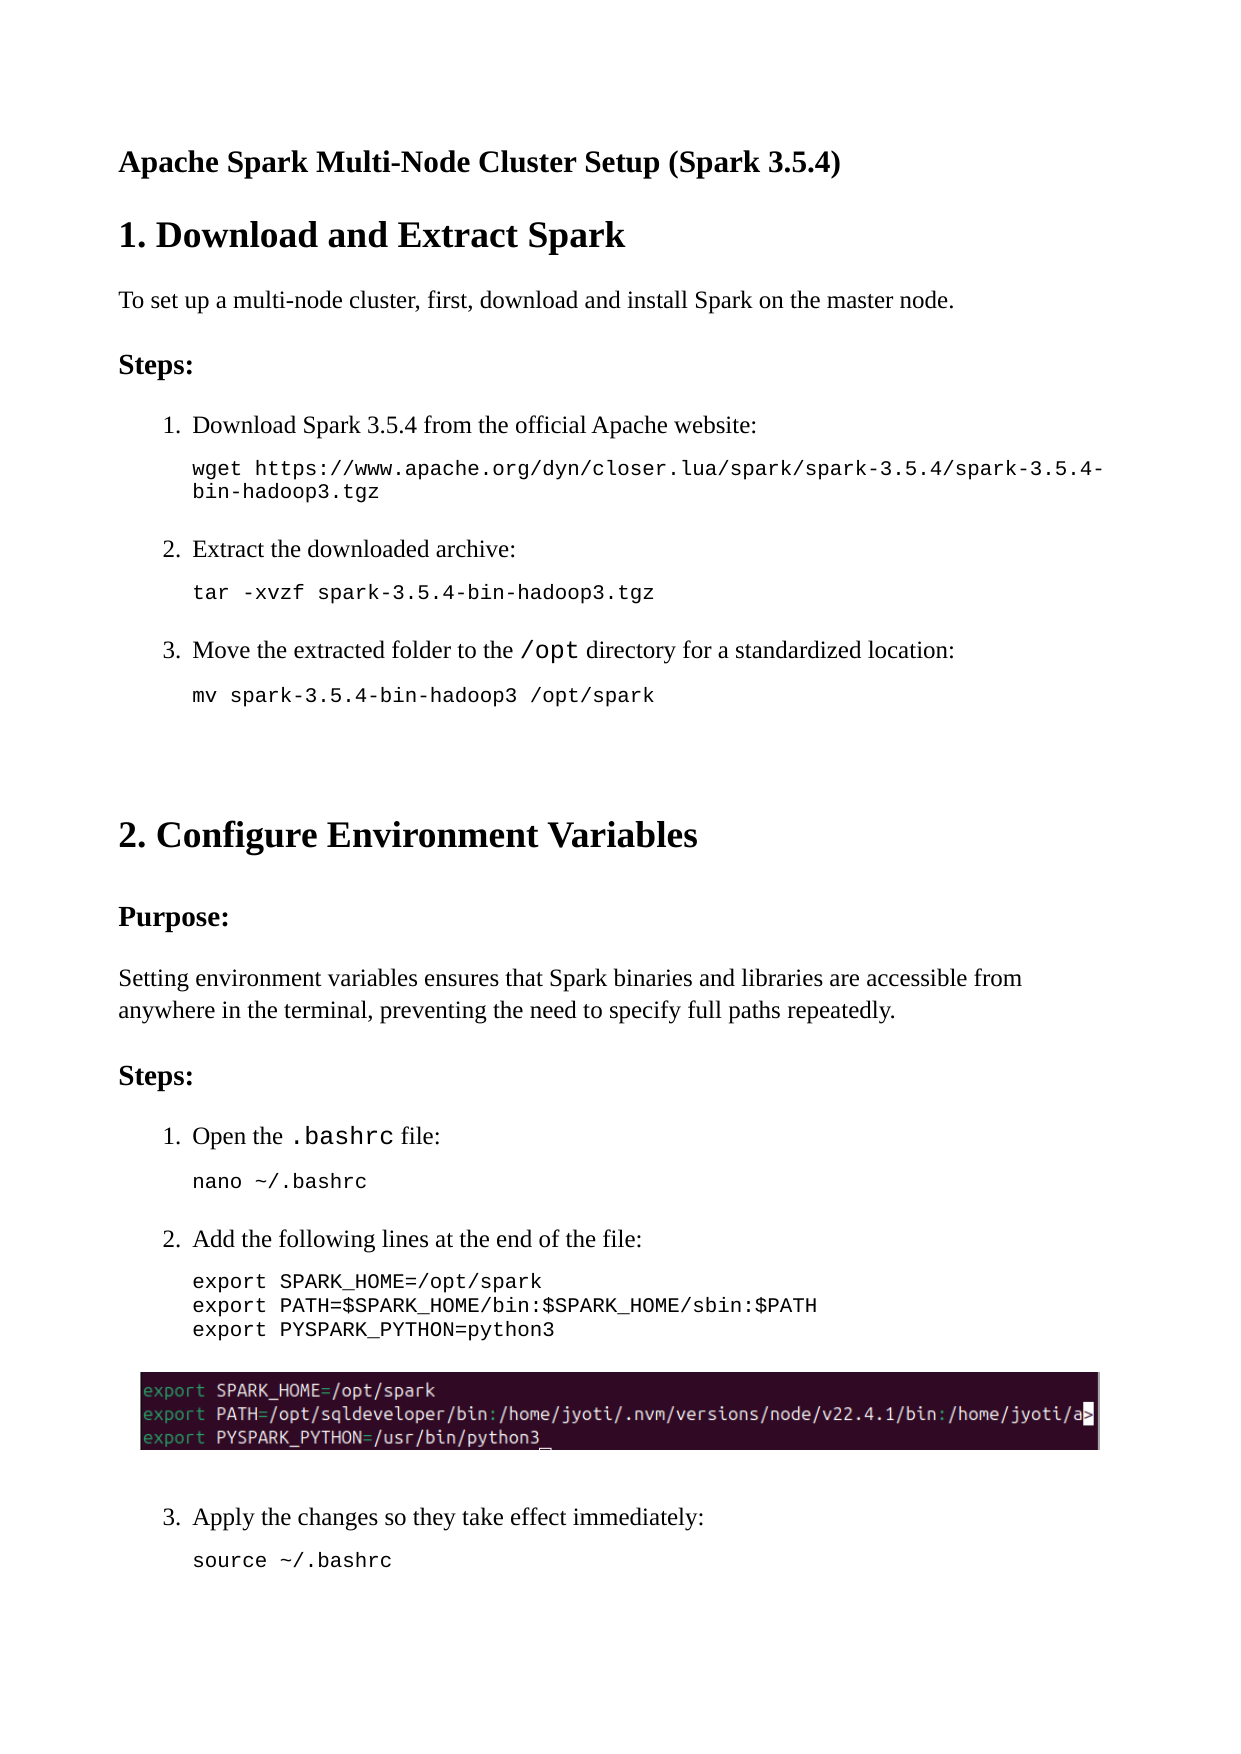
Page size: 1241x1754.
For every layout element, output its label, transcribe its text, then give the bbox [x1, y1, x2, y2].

list nano ~/.bashrc [162, 1171, 1122, 1194]
list mv spark-3.5.4-bin-hadoop3 /opt/spark [162, 685, 1122, 709]
picture [140, 1372, 1100, 1450]
list tar -xvzf spark-3.5.4-bin-hadoop3.tgz [162, 582, 1122, 606]
subtitle Purpose: [118, 899, 1122, 933]
subtitle Steps: [118, 1058, 1122, 1091]
subtitle 2. Configure Environment Variables [118, 812, 1122, 856]
list Download Spark 3.5.4 from the official Apache website: [162, 410, 1122, 439]
list export PATH=$SPARK_HOME/bin:$SPARK_HOME/sbin:$PATH [162, 1295, 1122, 1319]
list Apply the changes so they take effect immediately: [162, 1502, 1122, 1531]
list Open the .bashrc file: [162, 1121, 1122, 1152]
text To set up a multi-node cluster, first, download and install Spark on the master node. [118, 285, 1122, 314]
list Move the extracted folder to the /opt directory for a standardized location: [162, 635, 1122, 666]
list export PYSPARK_PYTHON=python3 [162, 1319, 1122, 1342]
subtitle 1. Download and Extract Spark [118, 212, 1122, 256]
list wget https://www.apache.org/dyn/closer.lua/spark/spark-3.5.4/spark-3.5.4-bin-hadoop3.tgz [162, 458, 1122, 505]
subtitle Steps: [118, 347, 1122, 381]
list source ~/.bashrc [162, 1550, 1122, 1573]
text Setting environment variables ensures that Spark binaries and libraries are accessible from anywhere in the terminal, preventing the need to specify full paths repeatedly. [118, 963, 1122, 1024]
list export SPARK_HOME=/opt/spark [162, 1272, 1122, 1295]
subtitle Apache Spark Multi-Node Cluster Setup (Spark 3.5.4) [118, 143, 1122, 179]
list Add the following lines at the end of the file: [162, 1224, 1122, 1253]
list Extract the downloaded archive: [162, 534, 1122, 563]
